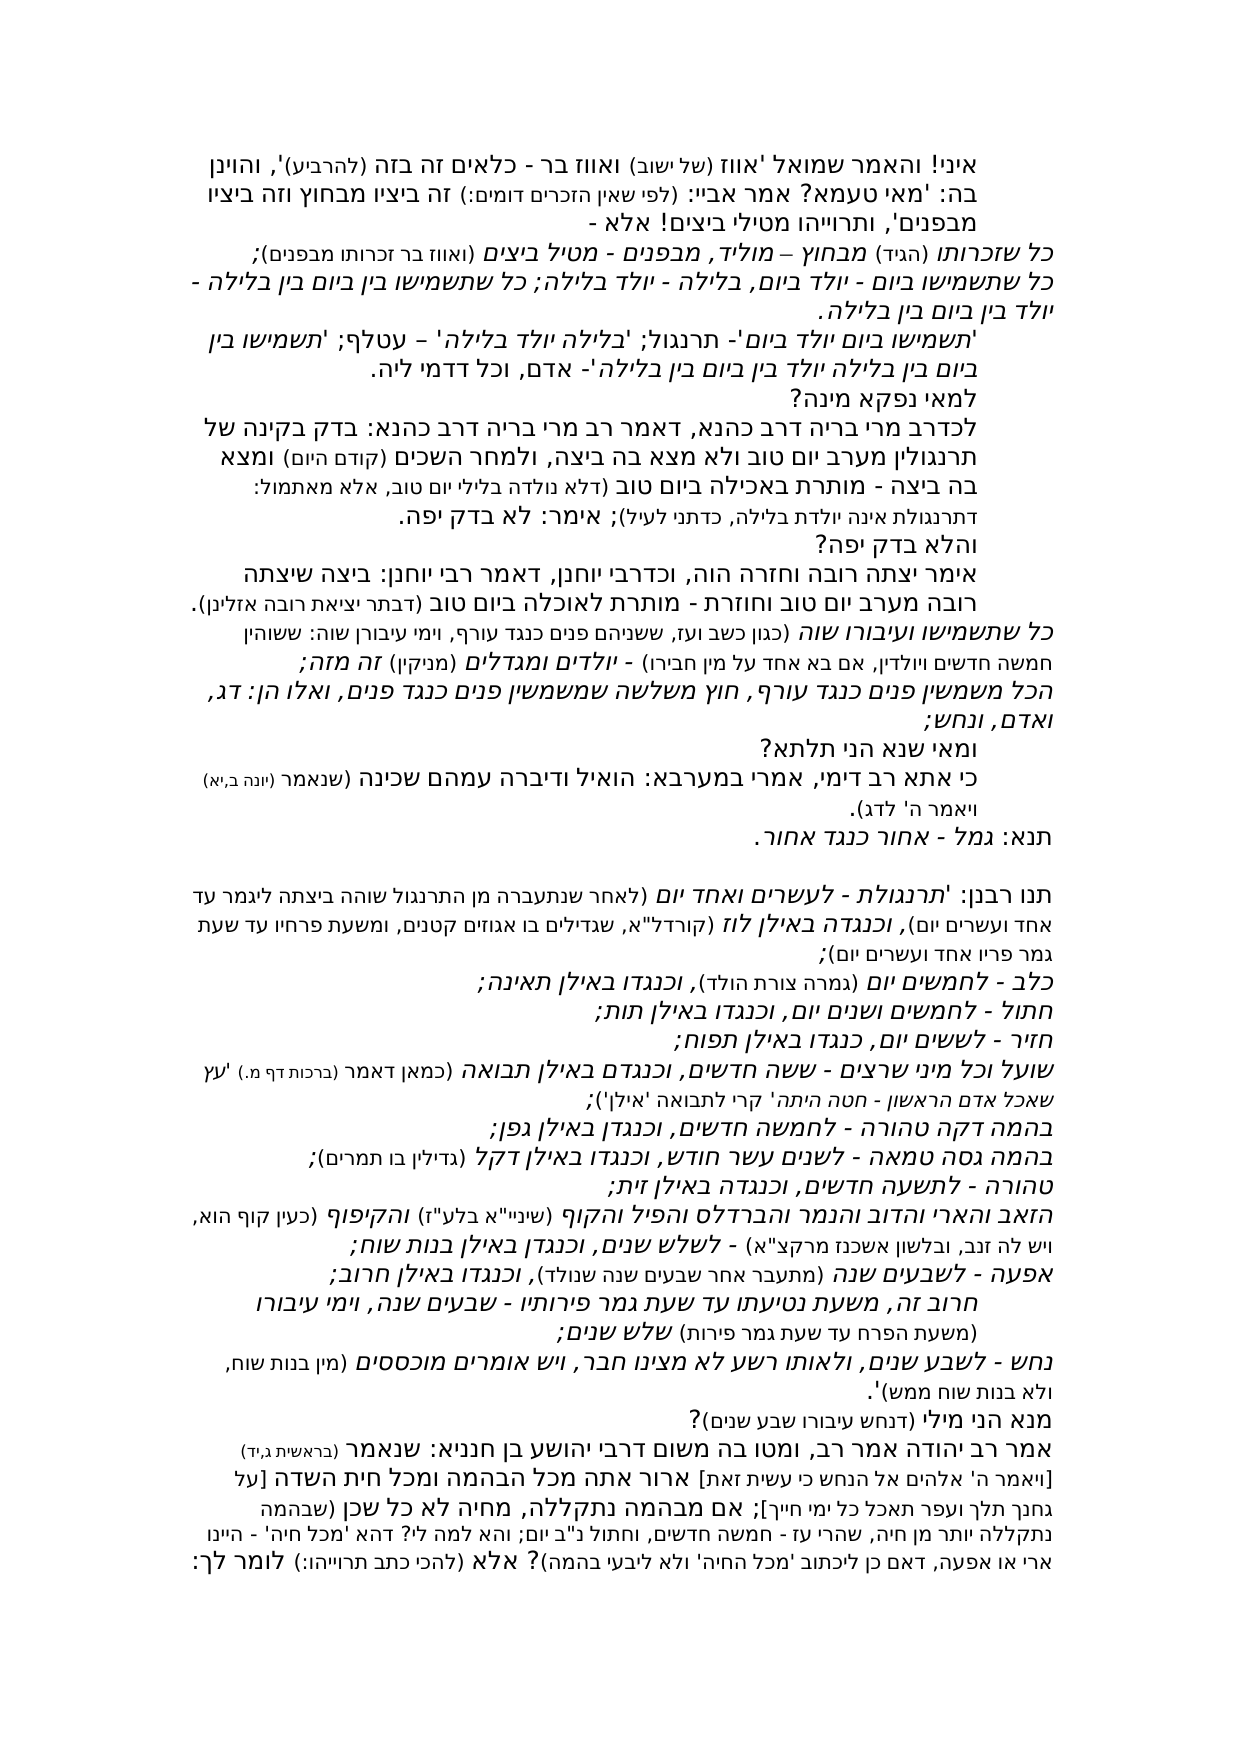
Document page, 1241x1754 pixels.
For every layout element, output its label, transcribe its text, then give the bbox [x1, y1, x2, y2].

text אימר יצתה רובה וחזרה הוה, וכדרבי יוחנן, דאמר רבי יוחנן: ביצה שיצתה רובה מערב יום טוב וחוזרת - מותרת לאוכלה ביום טוב (דבתר יציאת רובה אזלינן). [187, 559, 978, 618]
text תנו רבנן: 'תרנגולת - לעשרים ואחד יום (לאחר שנתעברה מן התרנגול שוהה ביצתה ליגמר עד אחד ועשרים יום), וכנגדה באילן לוז (קורדל"א, שגדילים בו אגוזים קטנים, ומשעת פרחיו עד שעת גמר פריו אחד ועשרים יום); [187, 880, 1053, 967]
text כי אתא רב דימי, אמרי במערבא: הואיל ודיברה עמהם שכינה (שנאמר (יונה ב,יא) ויאמר ה' לדג). [187, 763, 978, 822]
text לכדרב מרי בריה דרב כהנא, דאמר רב מרי בריה דרב כהנא: בדק בקינה של תרנגולין מערב יום טוב ולא מצא בה ביצה, ולמחר השכים (קודם היום) ומצא בה ביצה - מותרת באכילה ביום טוב (דלא נולדה בלילי יום טוב, אלא מאתמול: דתרנגולת אינה יולדת בלילה, כדתני לעיל); אימר: לא בדק יפה. [187, 413, 978, 530]
text כל שזכרותו (הגיד) מבחוץ – מוליד, מבפנים - מטיל ביצים (ואווז בר זכרותו מבפנים); [187, 238, 1053, 267]
text הכל משמשין פנים כנגד עורף, חוץ משלשה שמשמשין פנים כנגד פנים, ואלו הן: דג, ואדם, ונחש; [187, 676, 1053, 734]
text טהורה - לתשעה חדשים, וכנגדה באילן זית; [187, 1172, 1053, 1201]
text למאי נפקא מינה? [187, 384, 978, 413]
text אפעה - לשבעים שנה (מתעבר אחר שבעים שנה שנולד), וכנגדו באילן חרוב; [187, 1259, 1053, 1288]
text בהמה דקה טהורה - לחמשה חדשים, וכנגדן באילן גפן; [187, 1113, 1053, 1142]
text 'תשמישו ביום יולד ביום'- תרנגול; 'בלילה יולד בלילה' – עטלף; 'תשמישו בין ביום בין בלילה יולד בין ביום בין בלילה'- אדם, וכל דדמי ליה. [187, 325, 978, 384]
text אמר רב יהודה אמר רב, ומטו בה משום דרבי יהושע בן חנניא: שנאמר (בראשית ג,יד) [ויאמר ה' אלהים אל הנחש כי עשית זאת] ארור אתה מכל הבהמה ומכל חית השדה [על גחנך תלך ועפר תאכל כל ימי חייך]; אם מבהמה נתקללה, מחיה לא כל שכן (שבהמה נתקללה יותר מן חיה, שהרי עז - חמשה חדשים, וחתול נ"ב יום; והא למה לי? דהא 'מכל חיה' - היינו ארי או אפעה, דאם כן ליכתוב 'מכל החיה' ולא ליבעי בהמה)? אלא (להכי כתב תרוייהו:) לומר לך: [187, 1434, 1053, 1576]
text והלא בדק יפה? [187, 530, 978, 559]
text נחש - לשבע שנים, ולאותו רשע לא מצינו חבר, ויש אומרים מוכססים (מין בנות שוח, ולא בנות שוח ממש)'. [187, 1347, 1053, 1405]
text כלב - לחמשים יום (גמרה צורת הולד), וכנגדו באילן תאינה; [187, 967, 1053, 997]
text מנא הני מילי (דנחש עיבורו שבע שנים)? [187, 1405, 1053, 1434]
text ומאי שנא הני תלתא? [187, 734, 978, 763]
text תנא: גמל - אחור כנגד אחור. [187, 822, 1053, 851]
text שועל וכל מיני שרצים - ששה חדשים, וכנגדם באילן תבואה (כמאן דאמר (ברכות דף מ.) 'עץ שאכל אדם הראשון - חטה היתה' קרי לתבואה 'אילן'); [187, 1055, 1053, 1113]
text חזיר - לששים יום, כנגדו באילן תפוח; [187, 1026, 1053, 1055]
text כל שתשמישו ועיבורו שוה (כגון כשב ועז, ששניהם פנים כנגד עורף, וימי עיבורן שוה: ששוהין חמשה חדשים ויולדין, אם בא אחד על מין חבירו) - יולדים ומגדלים (מניקין) זה מזה; [187, 618, 1053, 676]
text חתול - לחמשים ושנים יום, וכנגדו באילן תות; [187, 997, 1053, 1026]
text איני! והאמר שמואל 'אווז (של ישוב) ואווז בר - כלאים זה בזה (להרביע)', והוינן בה: 'מאי טעמא? אמר אביי: (לפי שאין הזכרים דומים:) זה ביציו מבחוץ וזה ביציו מבפנים', ותרוייהו מטילי ביצים! אלא - [187, 150, 978, 238]
text חרוב זה, משעת נטיעתו עד שעת גמר פירותיו - שבעים שנה, וימי עיבורו (משעת הפרח עד שעת גמר פירות) שלש שנים; [187, 1288, 978, 1347]
text הזאב והארי והדוב והנמר והברדלס והפיל והקוף (שיניי"א בלע"ז) והקיפוף (כעין קוף הוא, ויש לה זנב, ובלשון אשכנז מרקצ"א) - לשלש שנים, וכנגדן באילן בנות שוח; [187, 1201, 1053, 1259]
text בהמה גסה טמאה - לשנים עשר חודש, וכנגדו באילן דקל (גדילין בו תמרים); [187, 1142, 1053, 1172]
text כל שתשמישו ביום - יולד ביום, בלילה - יולד בלילה; כל שתשמישו בין ביום בין בלילה - יולד בין ביום בין בלילה. [187, 267, 1053, 325]
